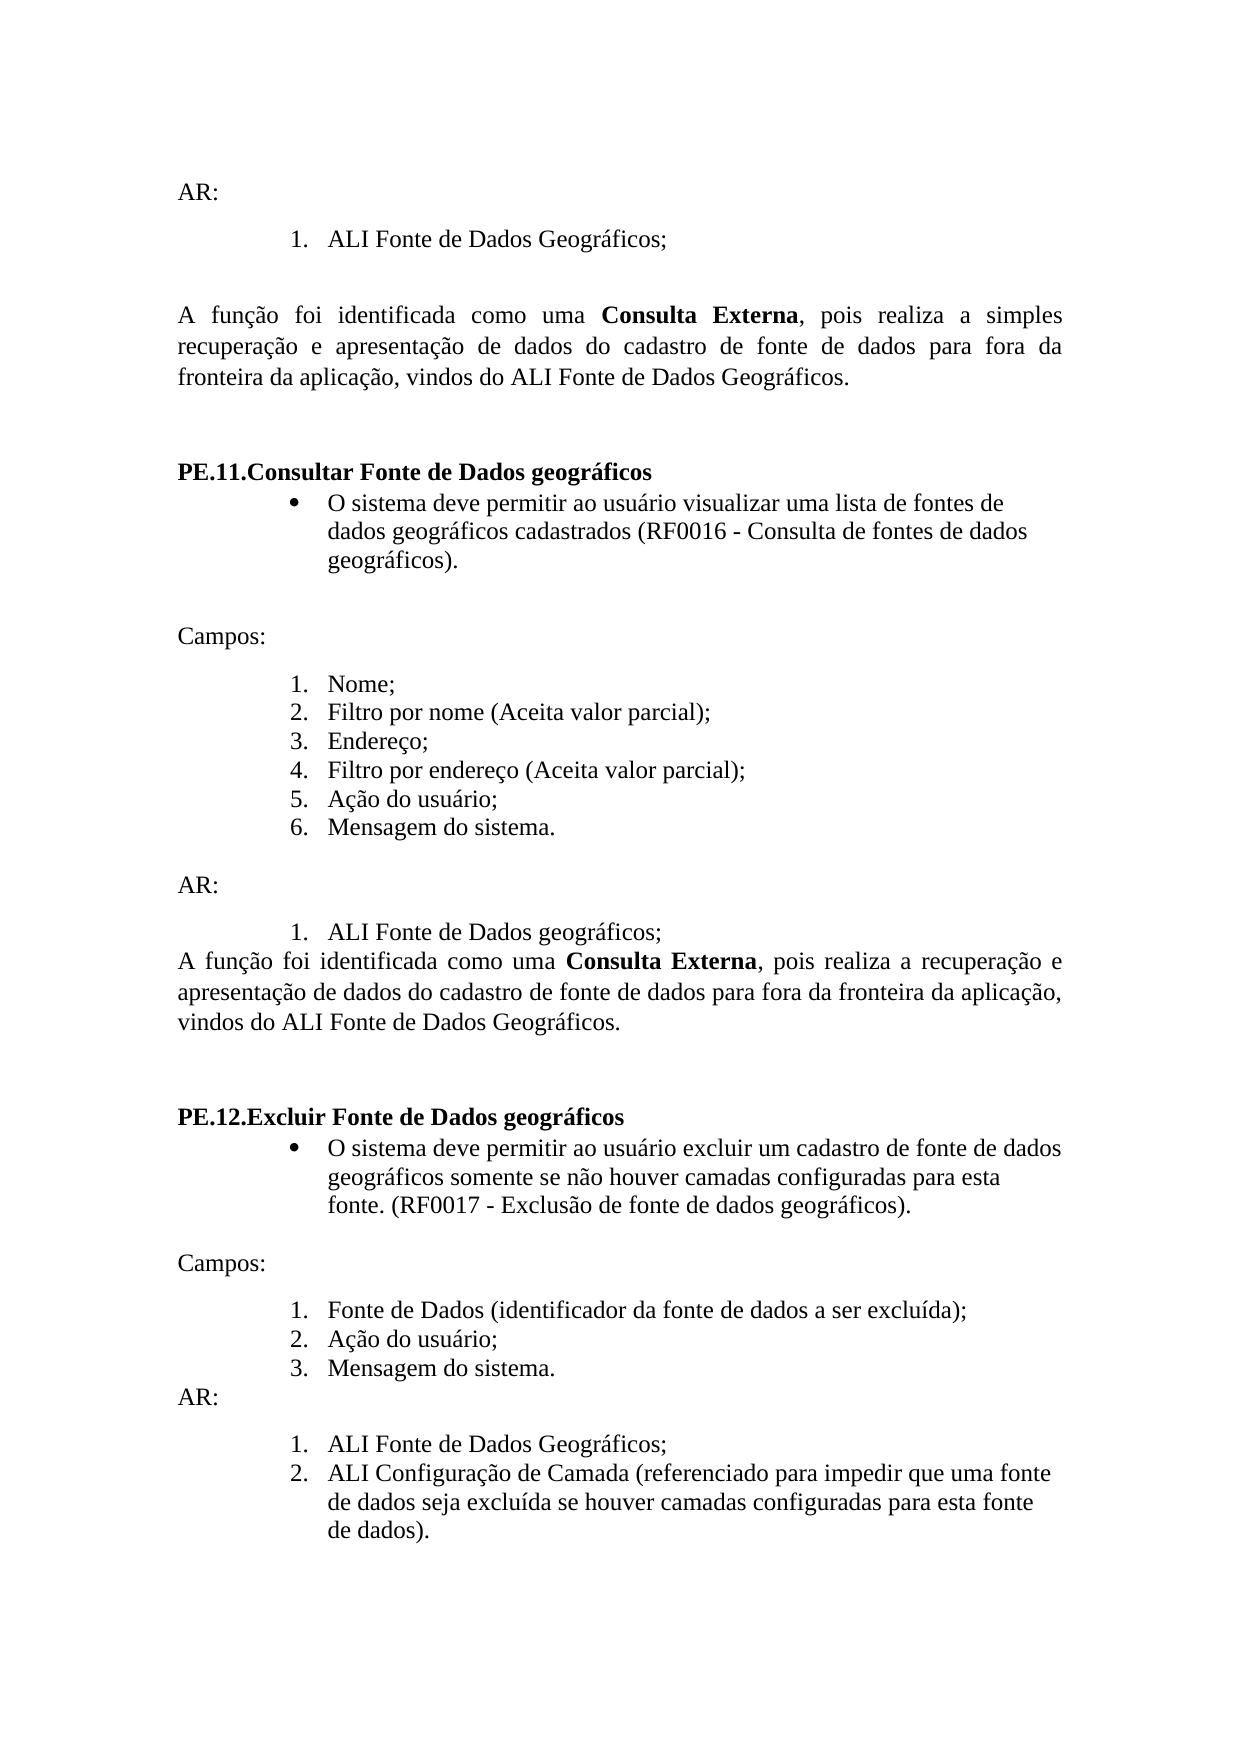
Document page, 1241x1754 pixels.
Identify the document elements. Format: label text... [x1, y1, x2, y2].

list ALI Fonte de Dados geográficos; [290, 917, 1063, 946]
list O sistema deve permitir ao usuário visualizar uma lista de fontes de dados geográficos cadastrados (RF0016 - Consulta de fontes de dados geográficos). [290, 488, 1063, 574]
list Mensagem do sistema. [290, 812, 1063, 841]
text AR: [177, 870, 1063, 899]
list Filtro por endereço (Aceita valor parcial); [290, 755, 1063, 784]
list Fonte de Dados (identificador da fonte de dados a ser excluída); [290, 1295, 1063, 1324]
text A função foi identificada como uma Consulta Externa, pois realiza a recuperação e apresentação de dados do cadastro de fonte de dados para fora da fronteira da aplicação, vindos do ALI Fonte de Dados Geográficos. [177, 946, 1063, 1036]
list Nome; [290, 669, 1063, 697]
text AR: [177, 177, 1063, 206]
list ALI Configuração de Camada (referenciado para impedir que uma fonte de dados seja excluída se houver camadas configuradas para esta fonte de dados). [290, 1458, 1063, 1544]
list Endereço; [290, 726, 1063, 755]
list O sistema deve permitir ao usuário excluir um cadastro de fonte de dados geográficos somente se não houver camadas configuradas para esta fonte. (RF0017 - Exclusão de fonte de dados geográficos). [290, 1133, 1063, 1219]
text A função foi identificada como uma Consulta Externa, pois realiza a simples recuperação e apresentação de dados do cadastro de fonte de dados para fora da fronteira da aplicação, vindos do ALI Fonte de Dados Geográficos. [177, 301, 1063, 391]
list Filtro por nome (Aceita valor parcial); [290, 697, 1063, 726]
list ALI Fonte de Dados Geográficos; [290, 1429, 1063, 1458]
list Ação do usuário; [290, 1324, 1063, 1353]
text AR: [177, 1382, 1063, 1410]
list ALI Fonte de Dados Geográficos; [290, 224, 1063, 253]
list Ação do usuário; [290, 784, 1063, 812]
list Consultar Fonte de Dados geográficos [177, 457, 1063, 486]
text Campos: [177, 621, 1063, 650]
list Mensagem do sistema. [290, 1353, 1063, 1382]
text Campos: [177, 1248, 1063, 1277]
list Excluir Fonte de Dados geográficos [177, 1102, 1063, 1131]
